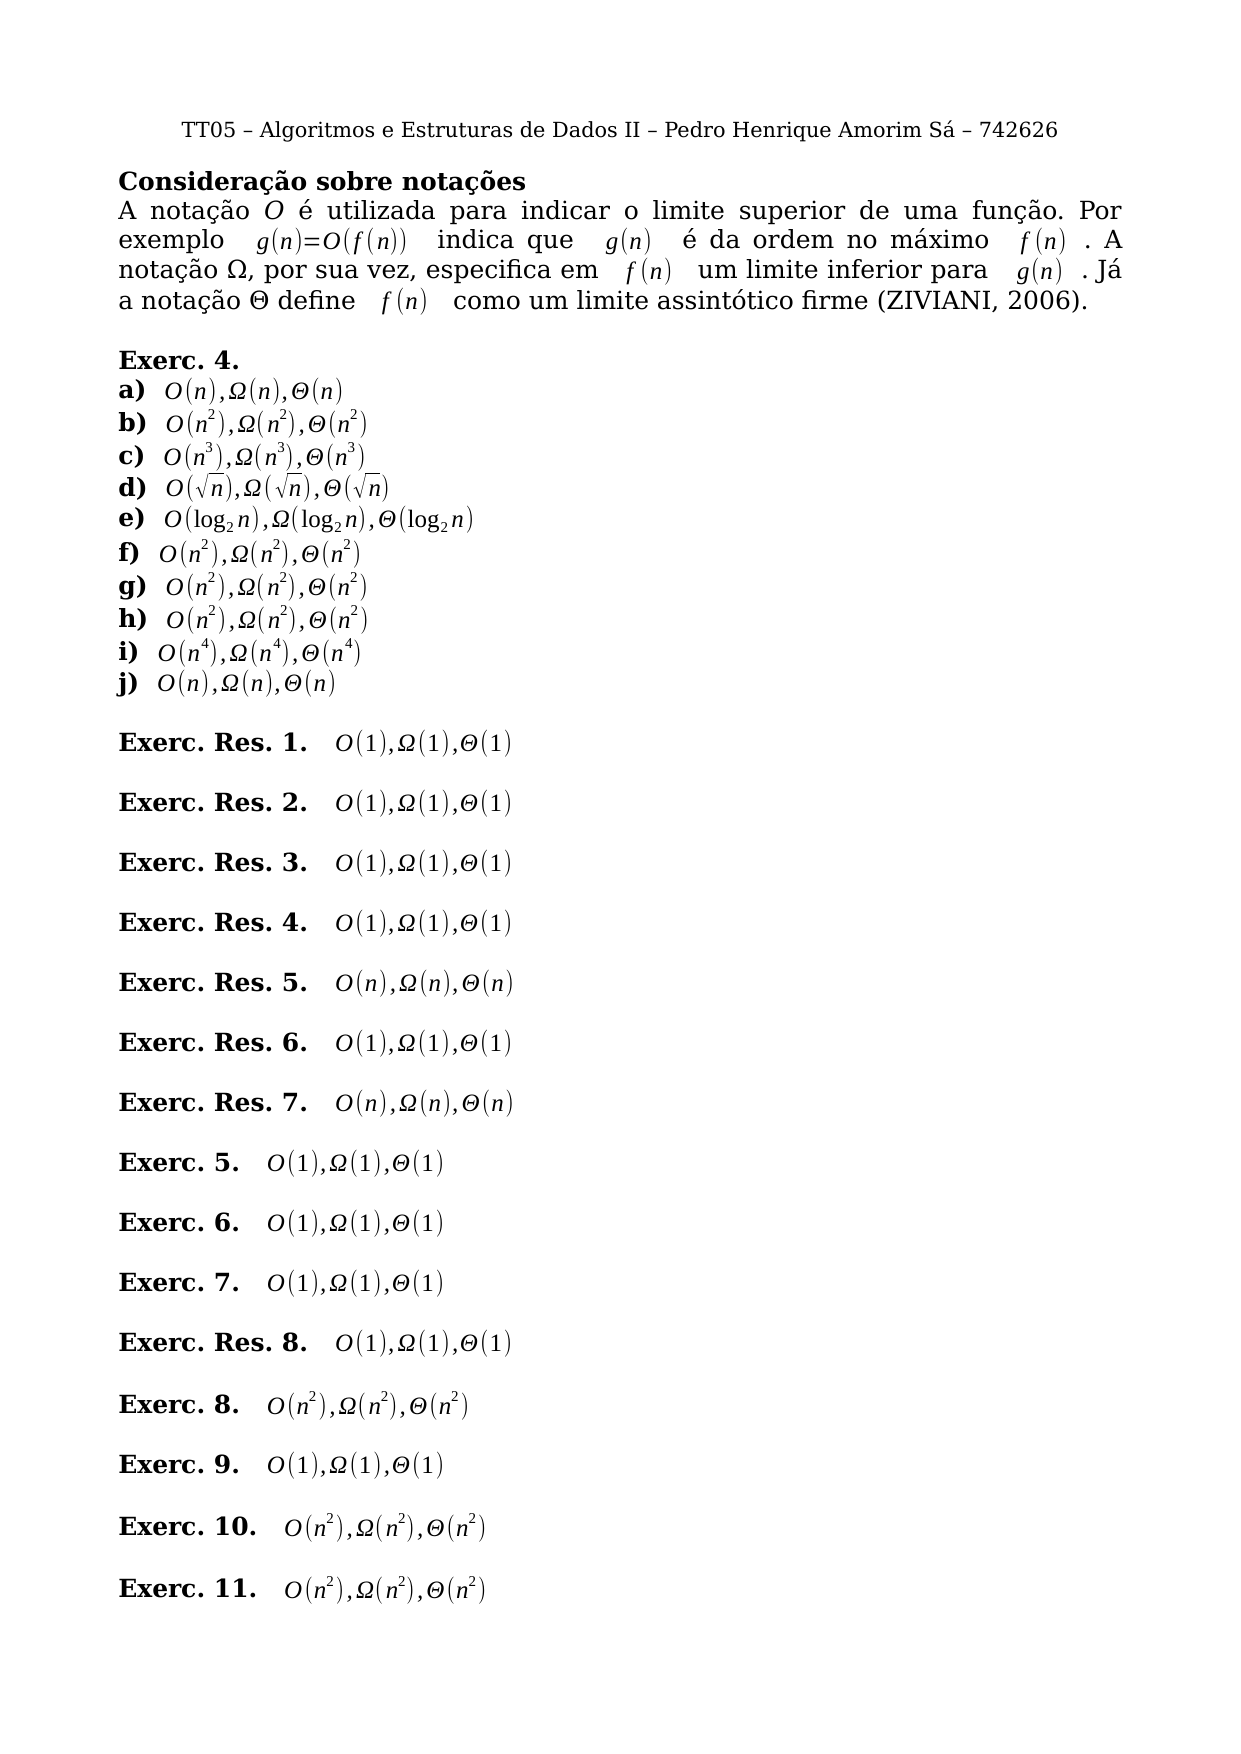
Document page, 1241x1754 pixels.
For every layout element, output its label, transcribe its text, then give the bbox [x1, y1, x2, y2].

text Exerc. 9. [118, 1450, 1122, 1480]
text Consideração sobre notações [118, 167, 1122, 196]
text j) [118, 667, 1122, 698]
text Exerc. Res. 4. [118, 907, 1122, 938]
text Exerc. 11. [118, 1572, 1122, 1605]
text a) [118, 375, 1122, 406]
text d) [118, 472, 1122, 503]
text f) [118, 536, 1122, 569]
text g) [118, 569, 1122, 602]
text A notação O é utilizada para indicar o limite superior de uma função. Por exemplo indica que é da ordem no máximo . A notação Ω, por sua vez, especifica em um limite inferior para . Já a notação Θ define como um limite assintótico firme (ZIVIANI, 2006). [118, 196, 1122, 316]
text Exerc. Res. 1. [118, 727, 1122, 758]
text Exerc. 5. [118, 1147, 1122, 1178]
text Exerc. Res. 8. [118, 1327, 1122, 1358]
text Exerc. Res. 5. [118, 967, 1122, 998]
text Exerc. Res. 7. [118, 1087, 1122, 1118]
text Exerc. 8. [118, 1387, 1122, 1420]
text c) [118, 439, 1122, 472]
text i) [118, 634, 1122, 667]
text Exerc. 6. [118, 1207, 1122, 1238]
text Exerc. 10. [118, 1510, 1122, 1543]
text Exerc. Res. 2. [118, 787, 1122, 818]
text Exerc. 7. [118, 1267, 1122, 1298]
text h) [118, 602, 1122, 634]
text Exerc. Res. 3. [118, 847, 1122, 878]
text Exerc. 4. [118, 346, 1122, 375]
text Exerc. Res. 6. [118, 1027, 1122, 1058]
text e) [118, 503, 1122, 536]
text b) [118, 406, 1122, 439]
